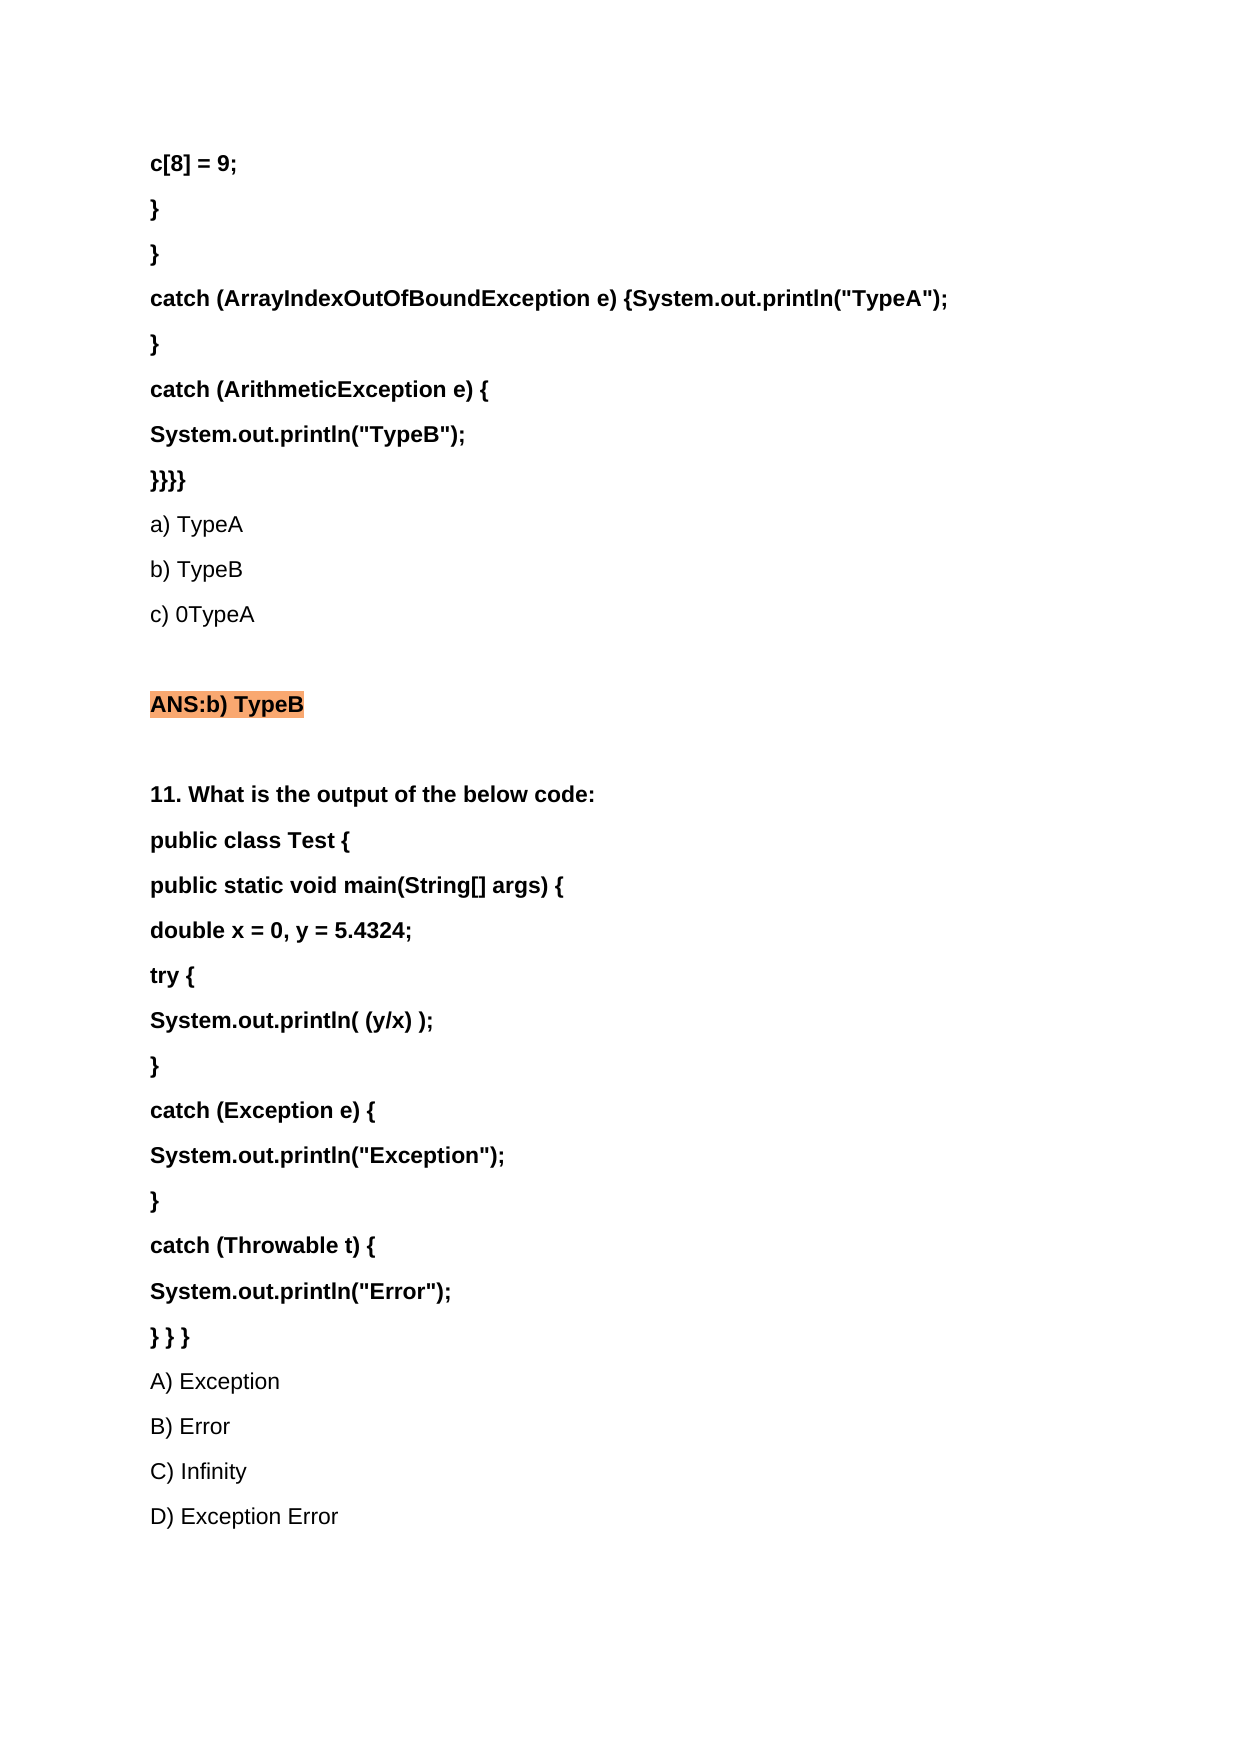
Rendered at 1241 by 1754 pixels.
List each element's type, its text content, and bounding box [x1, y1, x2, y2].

text try { [150, 962, 1090, 988]
text } } } [150, 1323, 1090, 1349]
text } [150, 1187, 1090, 1214]
text public static void main(String[] args) { [150, 872, 1090, 898]
text public class Test { [150, 827, 1090, 853]
text System.out.println("Error"); [150, 1278, 1090, 1304]
text } [150, 195, 1090, 221]
text c) 0TypeA [150, 601, 1090, 627]
text a) TypeA [150, 511, 1090, 537]
text A) Exception [150, 1368, 1090, 1394]
text 11. What is the output of the below code: [150, 781, 1090, 808]
text C) Infinity [150, 1458, 1090, 1484]
text System.out.println("TypeB"); [150, 421, 1090, 447]
text D) Exception Error [150, 1503, 1090, 1529]
text double x = 0, y = 5.4324; [150, 917, 1090, 943]
text } [150, 240, 1090, 267]
text System.out.println("Exception"); [150, 1142, 1090, 1169]
text catch (ArithmeticException e) { [150, 376, 1090, 402]
text }}}} [150, 466, 1090, 492]
text } [150, 330, 1090, 357]
text catch (Exception e) { [150, 1097, 1090, 1123]
text catch (Throwable t) { [150, 1232, 1090, 1259]
text } [150, 1052, 1090, 1078]
text b) TypeB [150, 556, 1090, 582]
text ANS:b) TypeB [150, 691, 1090, 718]
text B) Error [150, 1413, 1090, 1439]
text c[8] = 9; [150, 150, 1090, 176]
text catch (ArrayIndexOutOfBoundException e) {System.out.println("TypeA"); [150, 285, 1090, 312]
text System.out.println( (y/x) ); [150, 1007, 1090, 1033]
